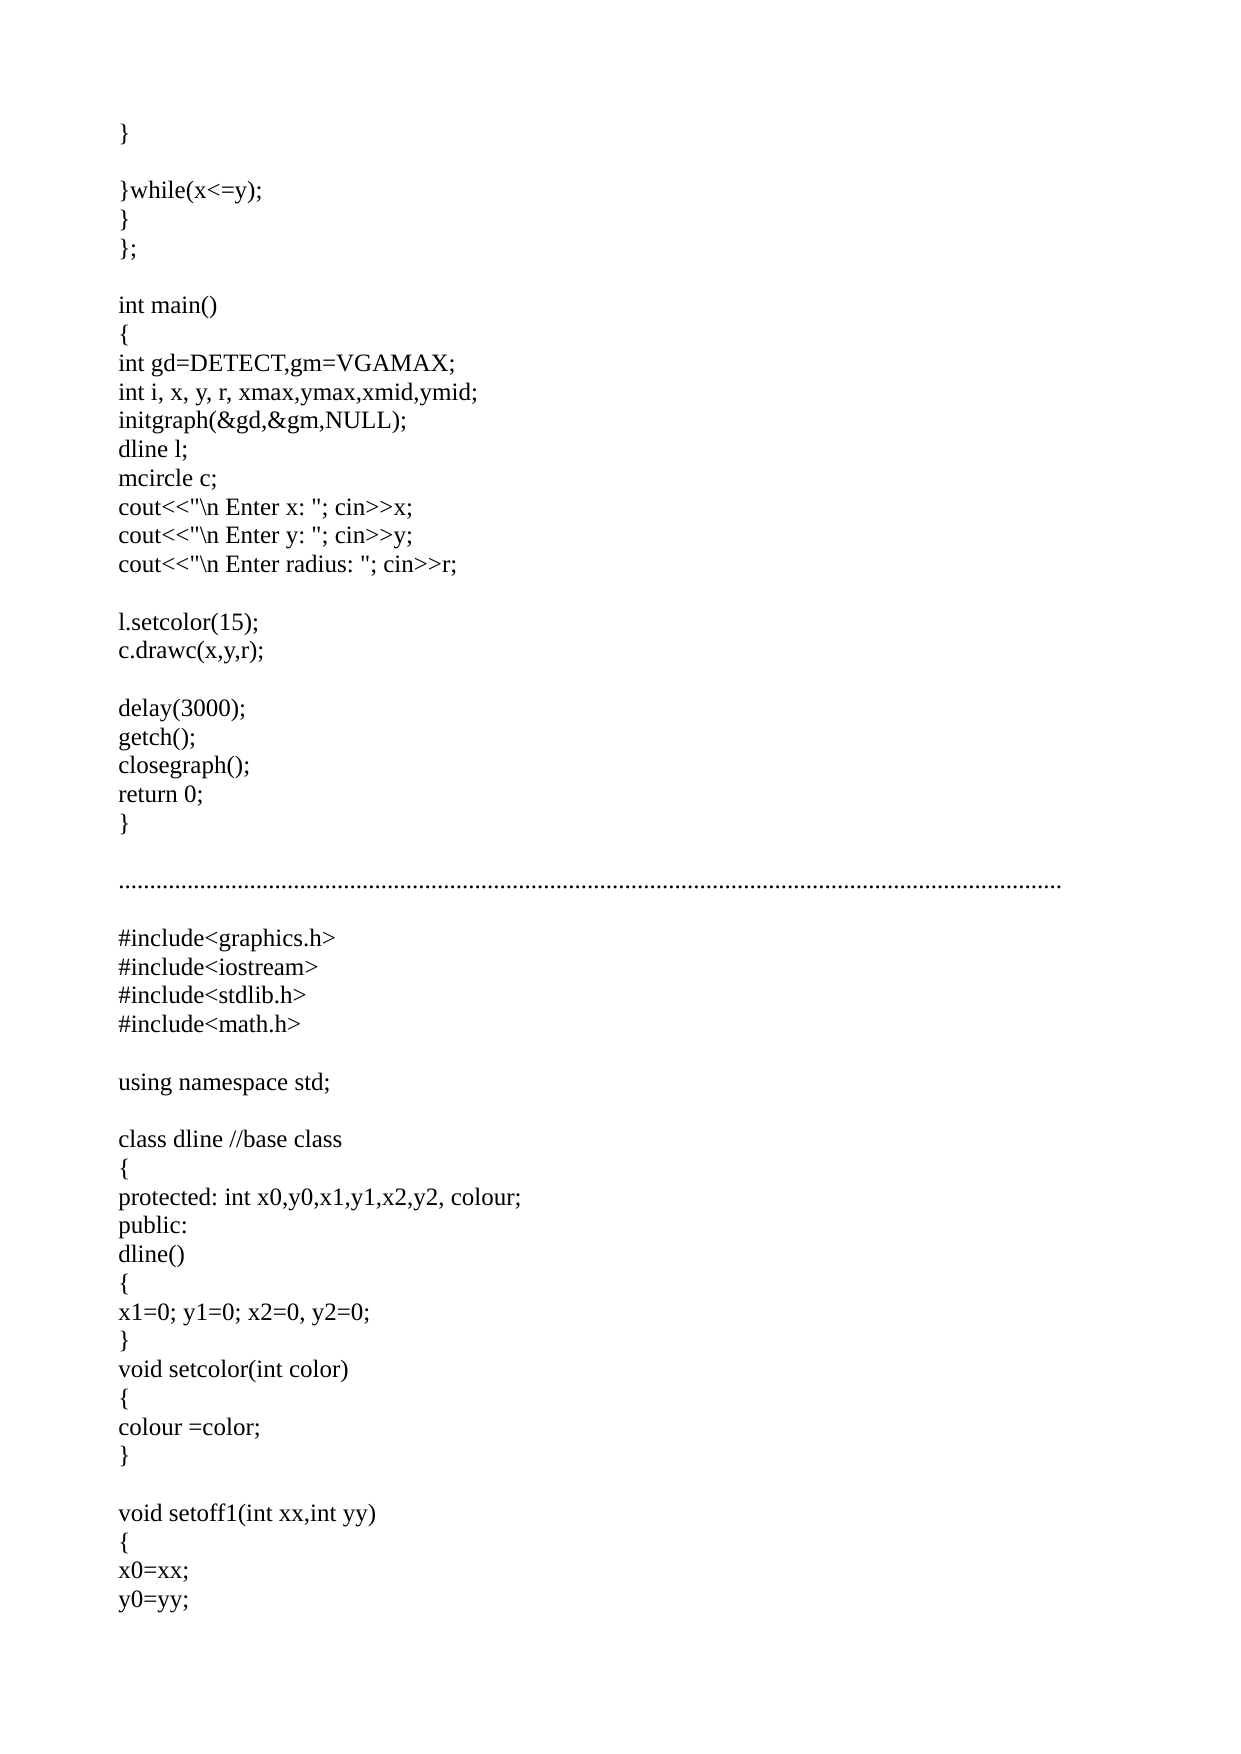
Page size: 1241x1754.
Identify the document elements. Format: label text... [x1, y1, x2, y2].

text colour =color; [118, 1412, 1122, 1441]
text delay(3000); [118, 693, 1122, 722]
text cout<<"\n Enter x: "; cin>>x; [118, 492, 1122, 521]
text return 0; [118, 779, 1122, 808]
text #include<stdlib.h> [118, 981, 1122, 1009]
text public: [118, 1211, 1122, 1239]
text dline l; [118, 434, 1122, 463]
text x1=0; y1=0; x2=0, y2=0; [118, 1297, 1122, 1326]
text x0=xx; [118, 1556, 1122, 1584]
text int main() [118, 291, 1122, 319]
text { [118, 1153, 1122, 1182]
text closegraph(); [118, 751, 1122, 779]
text dline() [118, 1239, 1122, 1268]
text #include<iostream> [118, 952, 1122, 981]
text l.setcolor(15); [118, 607, 1122, 636]
text protected: int x0,y0,x1,y1,x2,y2, colour; [118, 1182, 1122, 1211]
text } [118, 1326, 1122, 1354]
text }while(x<=y); [118, 176, 1122, 204]
text } [118, 204, 1122, 233]
text class dline //base class [118, 1124, 1122, 1153]
text cout<<"\n Enter y: "; cin>>y; [118, 521, 1122, 549]
text }; [118, 233, 1122, 262]
text #include<graphics.h> [118, 923, 1122, 952]
text void setcolor(int color) [118, 1354, 1122, 1383]
text } [118, 808, 1122, 837]
text int gd=DETECT,gm=VGAMAX; [118, 348, 1122, 377]
text { [118, 1268, 1122, 1297]
text using namespace std; [118, 1067, 1122, 1096]
text int i, x, y, r, xmax,ymax,xmid,ymid; [118, 377, 1122, 406]
text mcircle c; [118, 463, 1122, 492]
text void setoff1(int xx,int yy) [118, 1498, 1122, 1527]
text } [118, 1441, 1122, 1469]
text initgraph(&gd,&gm,NULL); [118, 406, 1122, 434]
text c.drawc(x,y,r); [118, 636, 1122, 664]
text { [118, 1527, 1122, 1556]
text cout<<"\n Enter radius: "; cin>>r; [118, 549, 1122, 578]
text #include<math.h> [118, 1009, 1122, 1038]
text getch(); [118, 722, 1122, 751]
text y0=yy; [118, 1584, 1122, 1613]
text { [118, 1383, 1122, 1412]
text ....................................................................................................................................................... [118, 866, 1122, 894]
text } [118, 118, 1122, 147]
text { [118, 319, 1122, 348]
